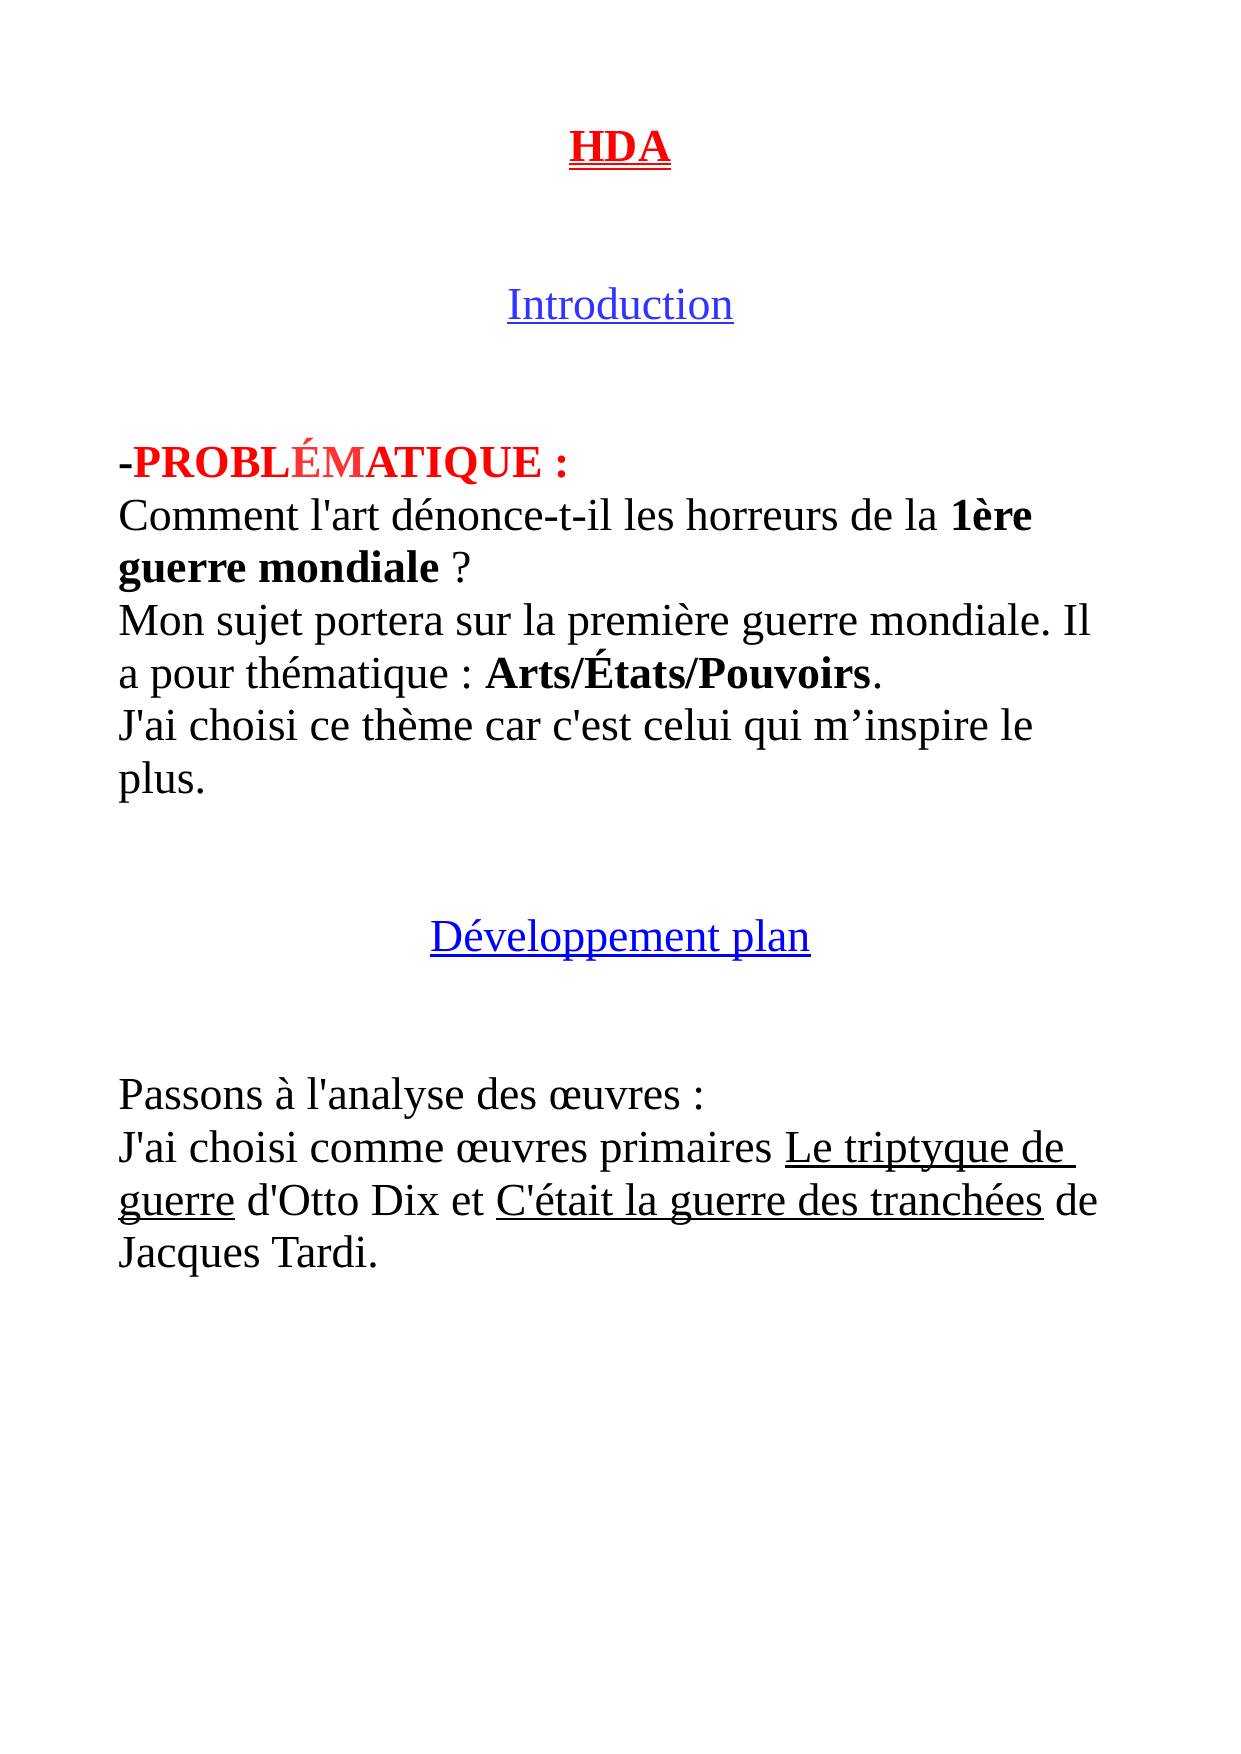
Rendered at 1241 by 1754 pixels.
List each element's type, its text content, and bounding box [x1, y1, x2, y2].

text J'ai choisi ce thème car c'est celui qui m’inspire le plus. [118, 698, 1122, 803]
text Comment l'art dénonce-t-il les horreurs de la 1ère guerre mondiale ? [118, 487, 1122, 592]
text Développement plan [118, 909, 1122, 961]
text Introduction [118, 276, 1122, 329]
text Mon sujet portera sur la première guerre mondiale. Il a pour thématique : Arts/États/Pouvoirs. [118, 592, 1122, 698]
text J'ai choisi comme œuvres primaires Le triptyque de guerre d'Otto Dix et C'était la guerre des tranchées de Jacques Tardi. [118, 1119, 1122, 1278]
text Passons à l'analyse des œuvres : [118, 1067, 1122, 1119]
text -PROBLÉMATIQUE : [118, 434, 1122, 487]
text HDA [118, 118, 1122, 171]
